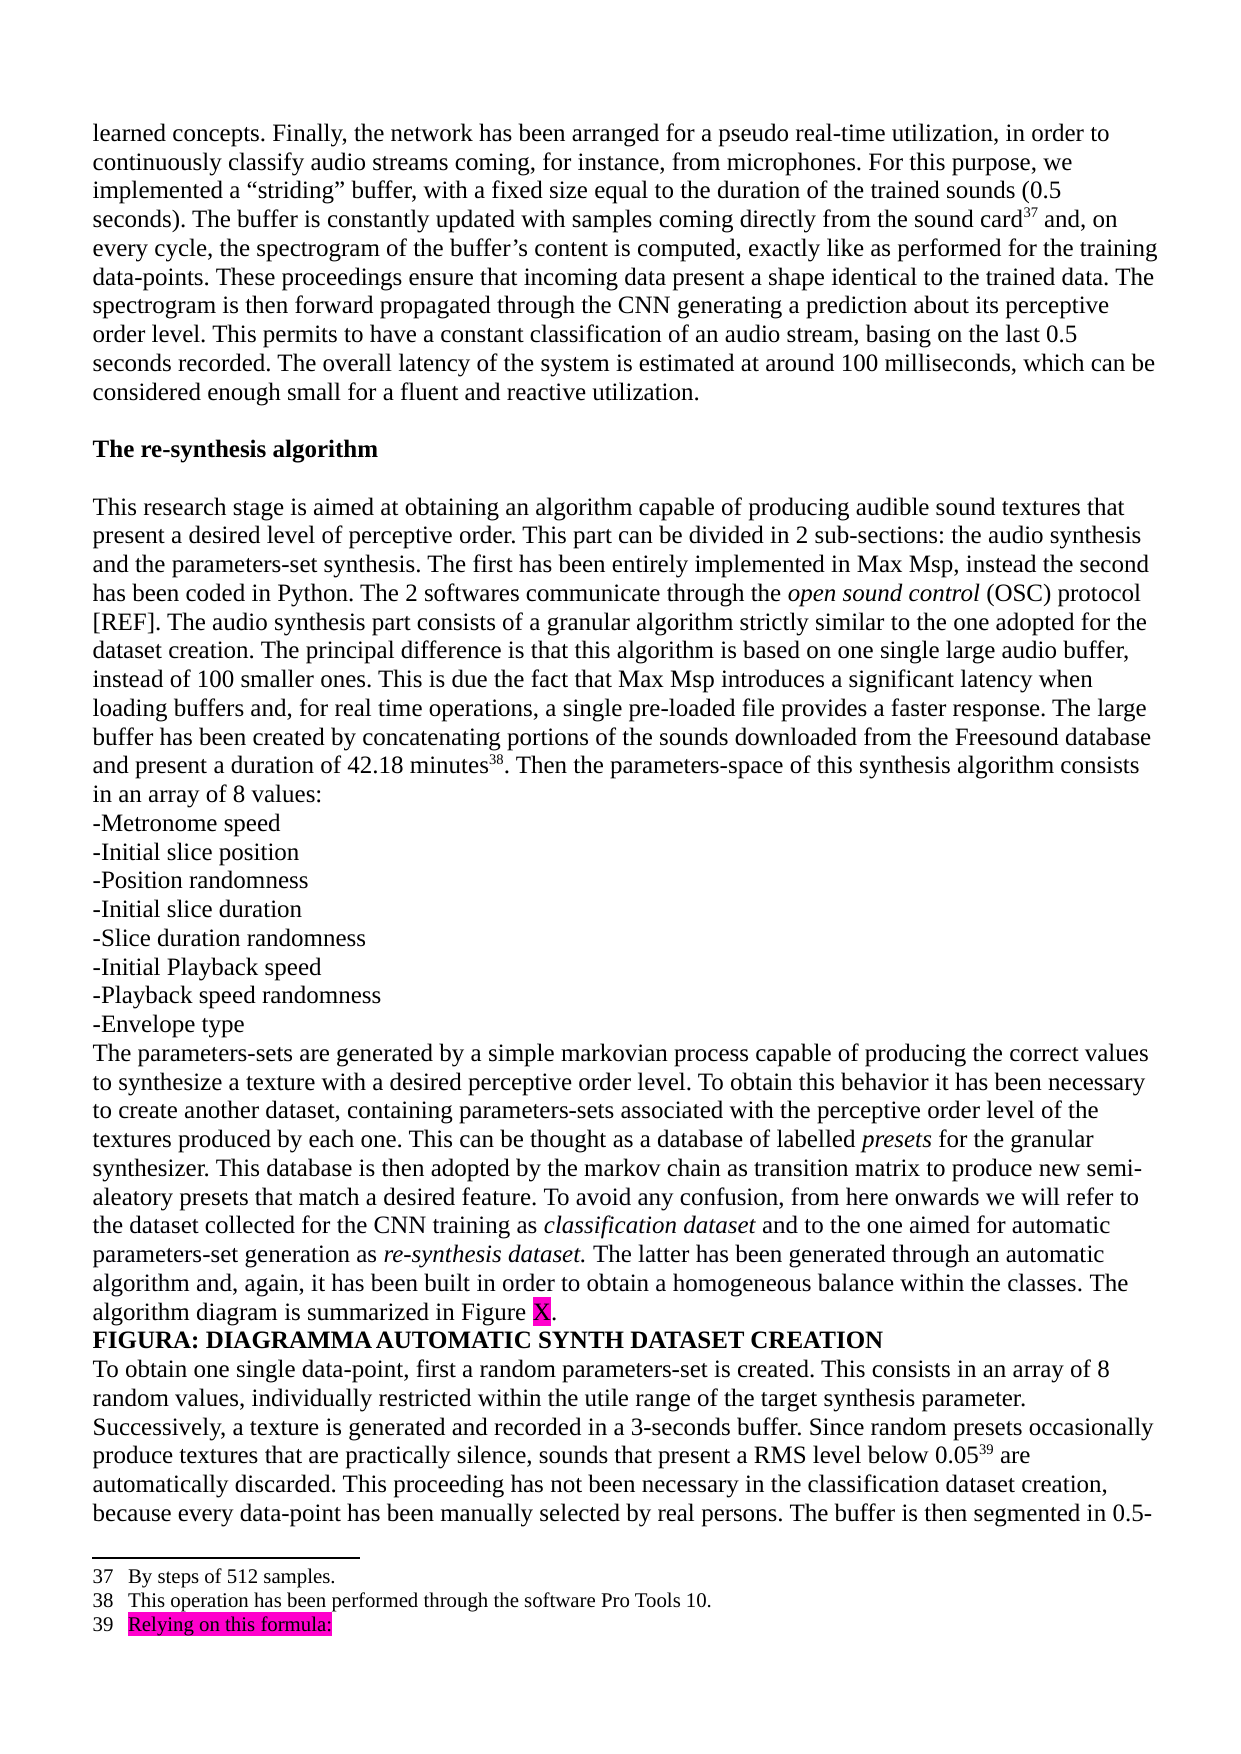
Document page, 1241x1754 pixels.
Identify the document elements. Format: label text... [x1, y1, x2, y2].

text -Position randomness [92, 866, 1160, 894]
text -Slice duration randomness [92, 923, 1160, 952]
text -Initial slice position [92, 837, 1160, 866]
text -Playback speed randomness [92, 981, 1160, 1009]
text -Envelope type [92, 1009, 1160, 1038]
text FIGURA: DIAGRAMMA AUTOMATIC SYNTH DATASET CREATION [92, 1326, 1160, 1354]
text Relying on this formula: [92, 1612, 1160, 1636]
text This research stage is aimed at obtaining an algorithm capable of producing audible sound textures that present a desired level of perceptive order. This part can be divided in 2 sub-sections: the audio synthesis and the parameters-set synthesis. The first has been entirely implemented in Max Msp, instead the second has been coded in Python. The 2 softwares communicate through the open sound control (OSC) protocol [REF]. The audio synthesis part consists of a granular algorithm strictly similar to the one adopted for the dataset creation. The principal difference is that this algorithm is based on one single large audio buffer, instead of 100 smaller ones. This is due the fact that Max Msp introduces a significant latency when loading buffers and, for real time operations, a single pre-loaded file provides a faster response. The large buffer has been created by concatenating portions of the sounds downloaded from the Freesound database and present a duration of 42.18 minutes. Then the parameters-space of this synthesis algorithm consists in an array of 8 values: [92, 492, 1160, 808]
text By steps of 512 samples. [92, 1564, 1160, 1588]
text This operation has been performed through the software Pro Tools 10. [92, 1588, 1160, 1612]
text -Initial Playback speed [92, 952, 1160, 981]
text -Metronome speed [92, 808, 1160, 837]
text The parameters-sets are generated by a simple markovian process capable of producing the correct values to synthesize a texture with a desired perceptive order level. To obtain this behavior it has been necessary to create another dataset, containing parameters-sets associated with the perceptive order level of the textures produced by each one. This can be thought as a database of labelled presets for the granular synthesizer. This database is then adopted by the markov chain as transition matrix to produce new semi-aleatory presets that match a desired feature. To avoid any confusion, from here onwards we will refer to the dataset collected for the CNN training as classification dataset and to the one aimed for automatic parameters-set generation as re-synthesis dataset. The latter has been generated through an automatic algorithm and, again, it has been built in order to obtain a homogeneous balance within the classes. The algorithm diagram is summarized in Figure X. [92, 1038, 1160, 1326]
text To obtain one single data-point, first a random parameters-set is created. This consists in an array of 8 random values, individually restricted within the utile range of the target synthesis parameter. Successively, a texture is generated and recorded in a 3-seconds buffer. Since random presets occasionally produce textures that are practically silence, sounds that present a RMS level below 0.05 are automatically discarded. This proceeding has not been necessary in the classification dataset creation, because every data-point has been manually selected by real persons. The buffer is then segmented in 0.5- [92, 1354, 1160, 1527]
text -Initial slice duration [92, 894, 1160, 923]
text The re-synthesis algorithm [92, 434, 1160, 463]
text learned concepts. Finally, the network has been arranged for a pseudo real-time utilization, in order to continuously classify audio streams coming, for instance, from microphones. For this purpose, we implemented a “striding” buffer, with a fixed size equal to the duration of the trained sounds (0.5 seconds). The buffer is constantly updated with samples coming directly from the sound card and, on every cycle, the spectrogram of the buffer’s content is computed, exactly like as performed for the training data-points. These proceedings ensure that incoming data present a shape identical to the trained data. The spectrogram is then forward propagated through the CNN generating a prediction about its perceptive order level. This permits to have a constant classification of an audio stream, basing on the last 0.5 seconds recorded. The overall latency of the system is estimated at around 100 milliseconds, which can be considered enough small for a fluent and reactive utilization. [92, 118, 1160, 406]
